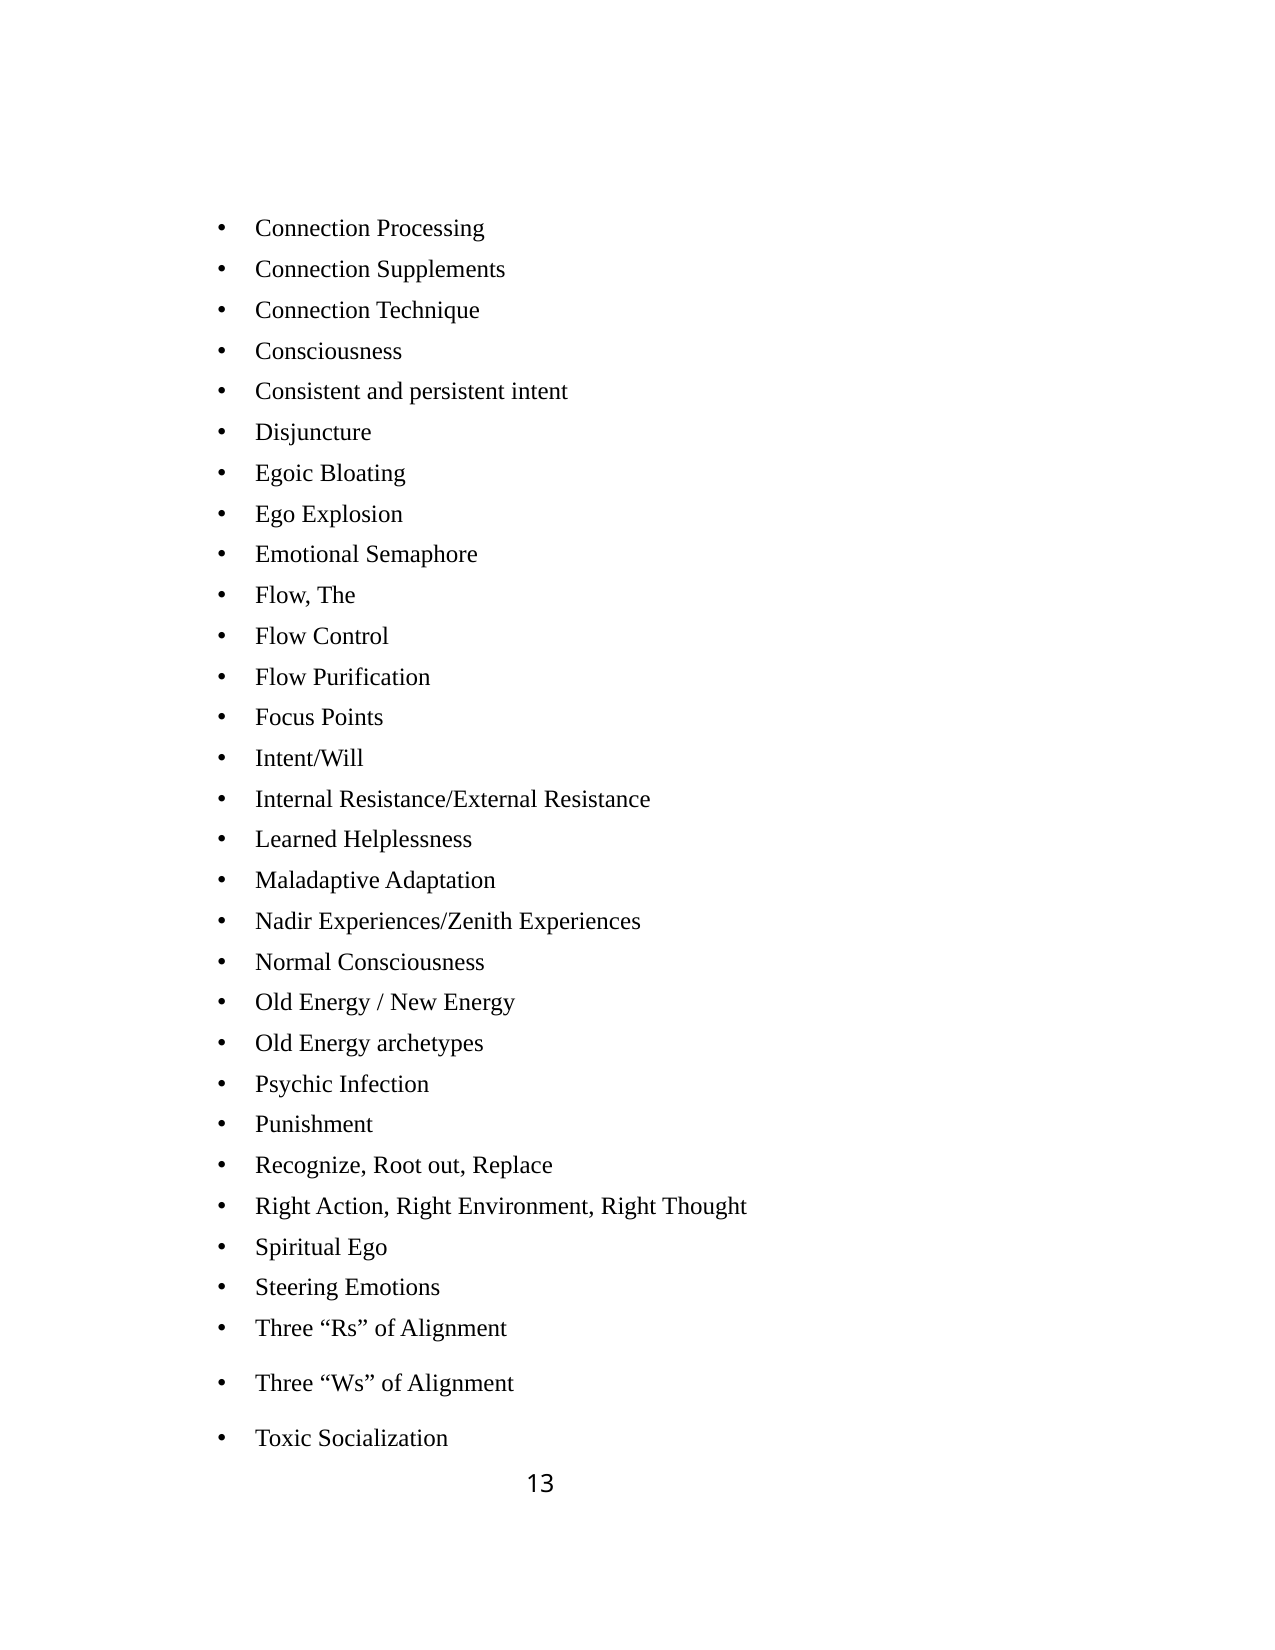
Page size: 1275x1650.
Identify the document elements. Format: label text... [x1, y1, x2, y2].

list Normal Consciousness [217, 947, 900, 975]
list Old Energy / New Energy [217, 987, 900, 1016]
list Maladaptive Adaptation [217, 865, 900, 894]
list Nadir Experiences/Zenith Experiences [217, 906, 900, 935]
list Punishment [217, 1109, 900, 1138]
list Connection Supplements [217, 254, 900, 283]
list Egoic Bloating [217, 458, 900, 487]
list Toxic Socialization [217, 1423, 900, 1452]
list Psychic Infection [217, 1069, 900, 1098]
list Flow, The [217, 580, 900, 609]
list Recognize, Root out, Replace [217, 1150, 900, 1179]
list Three “Ws” of Alignment [217, 1368, 900, 1397]
list Connection Technique [217, 295, 900, 324]
list Steering Emotions [217, 1272, 900, 1301]
list Flow Control [217, 621, 900, 649]
list Learned Helplessness [217, 824, 900, 853]
list Consciousness [217, 336, 900, 364]
list Emotional Semaphore [217, 539, 900, 568]
list Intent/Will [217, 743, 900, 772]
list Disjuncture [217, 417, 900, 446]
list Spiritual Ego [217, 1232, 900, 1261]
list Flow Purification [217, 662, 900, 690]
list Internal Resistance/External Resistance [217, 784, 900, 812]
list Old Energy archetypes [217, 1028, 900, 1057]
list Ego Explosion [217, 499, 900, 527]
list Consistent and persistent intent [217, 376, 900, 405]
list Three “Rs” of Alignment [217, 1313, 900, 1342]
list Right Action, Right Environment, Right Thought [217, 1191, 900, 1220]
list Focus Points [217, 702, 900, 731]
list Connection Processing [217, 213, 900, 242]
